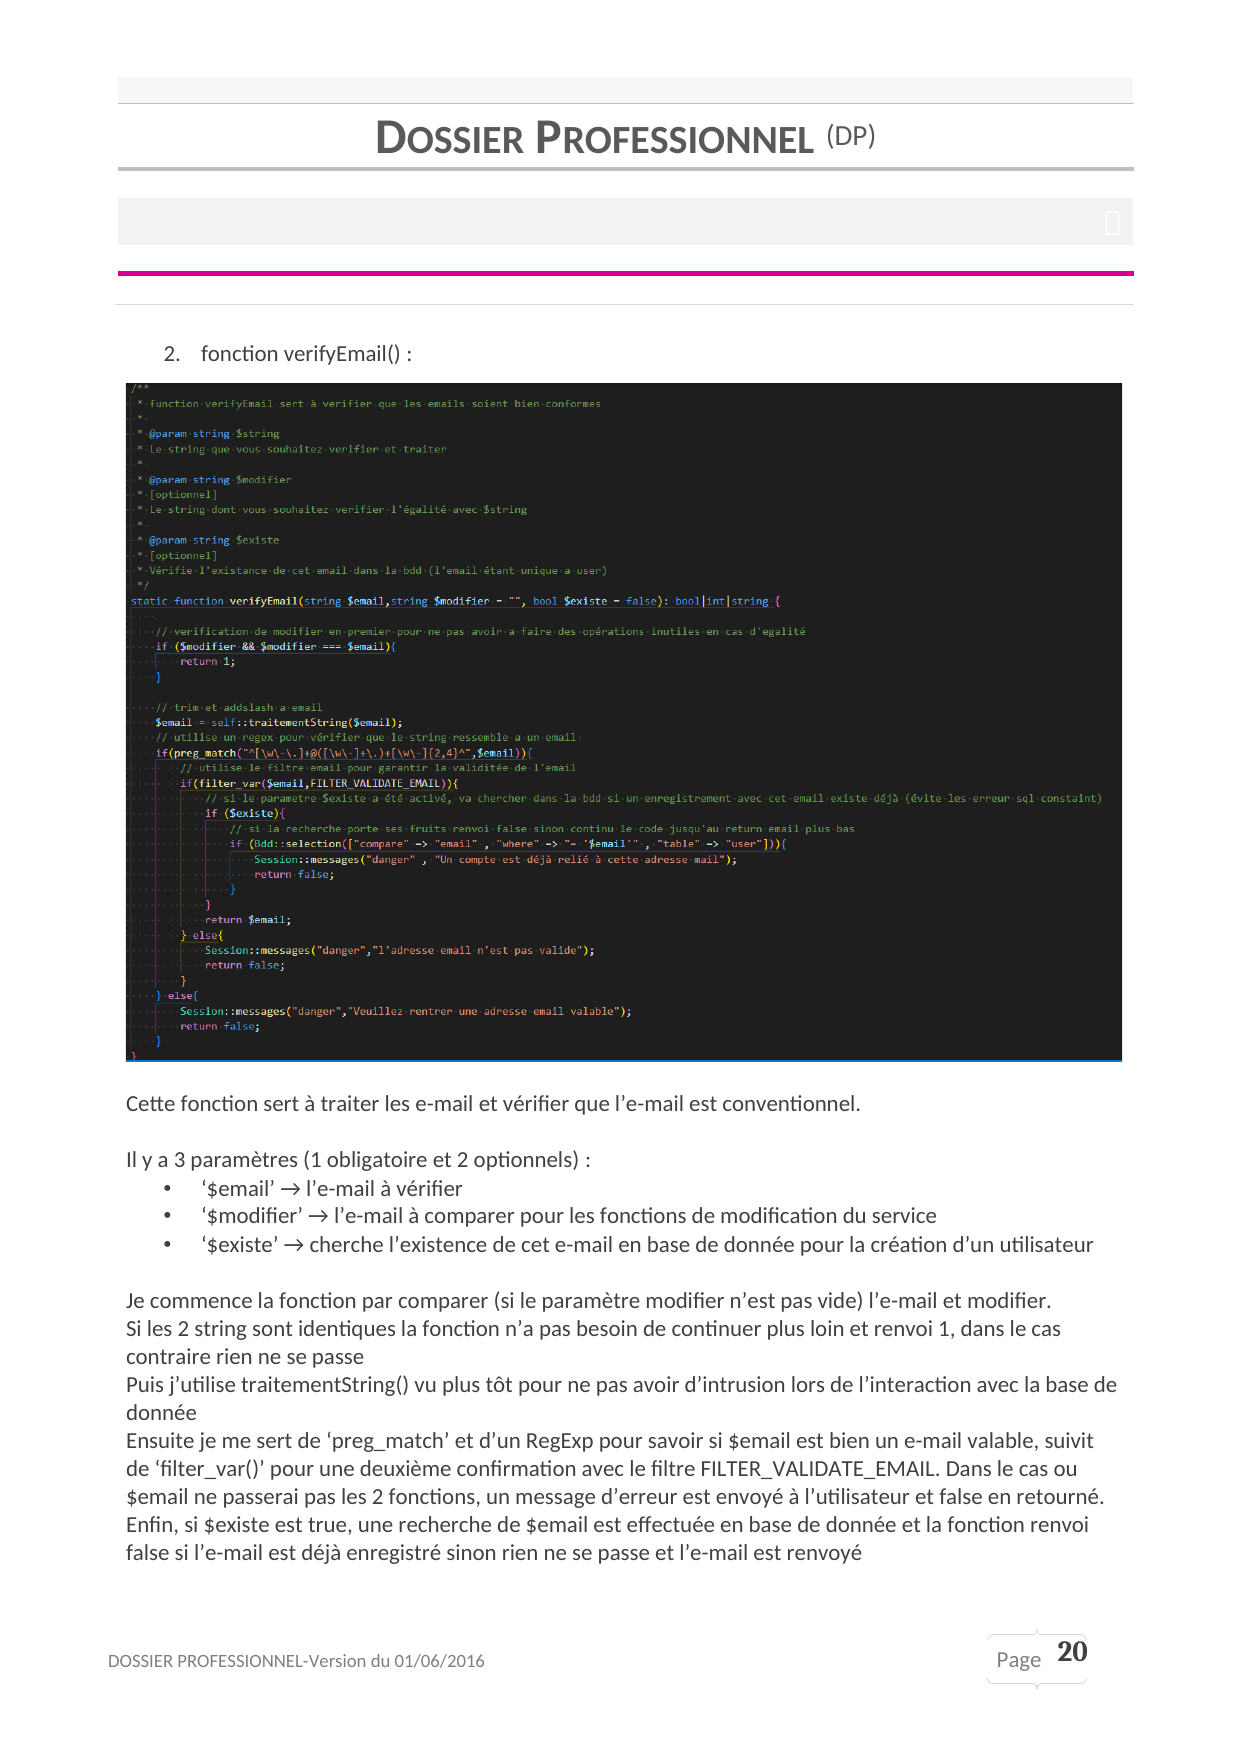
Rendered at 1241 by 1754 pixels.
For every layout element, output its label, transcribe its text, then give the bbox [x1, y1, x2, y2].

table_cell Pour cet exemple, je vais présenter 3 fonction de la classe ‘Verificateur’ , la fonction traitementString(), verifyEmail() et verifyNewUser(). fonction traitementString() : Une fonction très simple qui prend un string et retourne ce même string après être passé dans 2 fonctions PHP : trim → retire les espaces en début et fin de string addslashes → pose des ‘ \ ’ (antislash) devant les guillemet simples et doubles ainsi que les antislashs déjà présents fonction verifyEmail() : Cette fonction sert à traiter les e-mail et vérifier que l’e-mail est conventionnel. Il y a 3 paramètres (1 obligatoire et 2 optionnels) : ‘$email’ → l’e-mail à vérifier ‘$modifier’ → l’e-mail à comparer pour les fonctions de modification du service ‘$existe’ → cherche l’existence de cet e-mail en base de donnée pour la création d’un utilisateur Je commence la fonction par comparer (si le paramètre modifier n’est pas vide) l’e-mail et modifier. Si les 2 string sont identiques la fonction n’a pas besoin de continuer plus loin et renvoi 1, dans le cas contraire rien ne se passe Puis j’utilise traitementString() vu plus tôt pour ne pas avoir d’intrusion lors de l’interaction avec la base de donnée Ensuite je me sert de ‘preg_match’ et d’un RegExp pour savoir si $email est bien un e-mail valable, suivit de ‘filter_var()’ pour une deuxième confirmation avec le filtre FILTER_VALIDATE_EMAIL. Dans le cas ou $email ne passerai pas les 2 fonctions, un message d’erreur est envoyé à l’utilisateur et false en retourné. Enfin, si $existe est true, une recherche de $email est effectuée en base de donnée et la fonction renvoi false si l’e-mail est déjà enregistré sinon rien ne se passe et l’e-mail est renvoyé fonction verifyNewUser() : Cette fonction permet la création d’un nouvel utilisateur en base de donnée. Un paramètre est requis, $form, et correspond au formulaire rempli par l’utilisateur ($_POST peut être directement envoyé) Le deuxième paramètre est encore expérimental et sera utilisé lorsque le système de mail sera implémenté Dans un premier temps la fonction PHP extract() est utilisée pour avoir des variables correspondant aux noms des champs du formulaire et les valeurs qui leur appartient et un tableau vide est initialisé Puis viennent les vérifications des champs à la suite avec a chaque fois : une vérification de l’existence de la variable ainsi qu’un message d’erreur adapté une condition où une variable récupère le résultat d’une des nombreuses fonction verify rentre la variable dans le tableau avec l’index requis pour la suite des opérations (aucun message d’erreur pour la condition, les messages sont a l’intérieur des fonctions verify). $roles ne pouvant posséder que 2 valeur un vérificateur n’est pas nécessaire et une simple comparaison de valeur suffit. Une fois toutes les fonction utilisées, si aucun message d’erreur n’a été créer alors on passe à la création de l’utilisateur, dans le cas contraire $form est renvoyé et la fonction s’arrête. Avec l’aide de la fonction insert() appartenant a la classe Bdd : Le tableau, rempli avec des index correspondant aux colonnes de la table user en base de donnée est remis à le fonction avec le nom de la table ciblée (user) Pour finir si la requête est un succès un message confirmant la réussite est affiché et c’est la que le mail sera envoyé quand le système de mail sera complet, true est également retourné. Si une erreur c’est produit un c’est un message d’erreur qui est visible et le formulaire est renvoyé Un exemple d’utilisation de VerifyNewUser() : La fonction ajouter() permet a un administrateur de créer un utilisateur. Lorsque que le vérificateur est utilisé il est stocké dans une variable puis comparé a true (la fonction renvoi true si elle 100 % réussi et $form si une erreur est détectée) dans le cas ou la fonction n’a pas réussie a créer l’utilisateur l’affichage sera rempli avec les données du formulaire. Des messages d’erreur et les champs sont remplis un formulaire vide [115, 305, 1133, 1594]
picture [125, 383, 1123, 1062]
